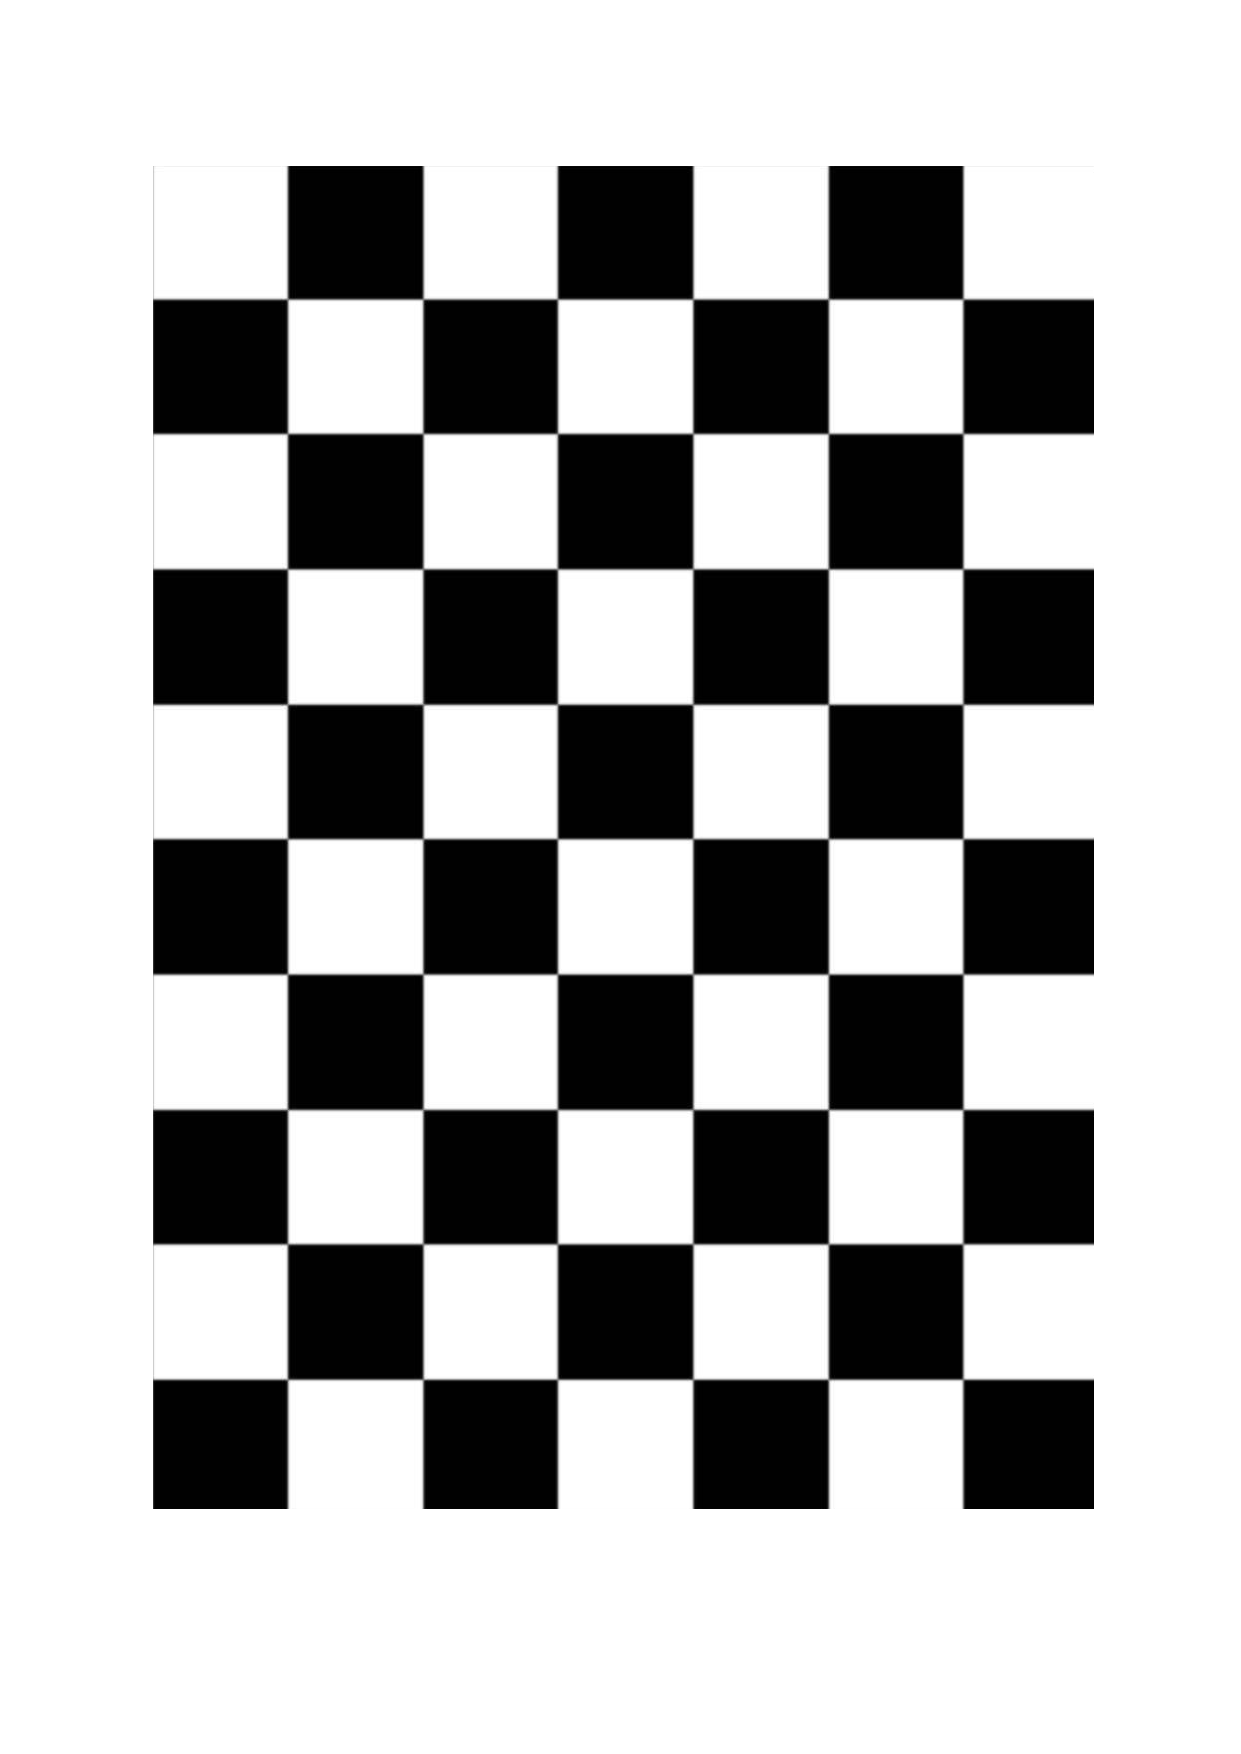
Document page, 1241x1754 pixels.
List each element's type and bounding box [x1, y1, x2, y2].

picture [250, 225, 836, 1509]
